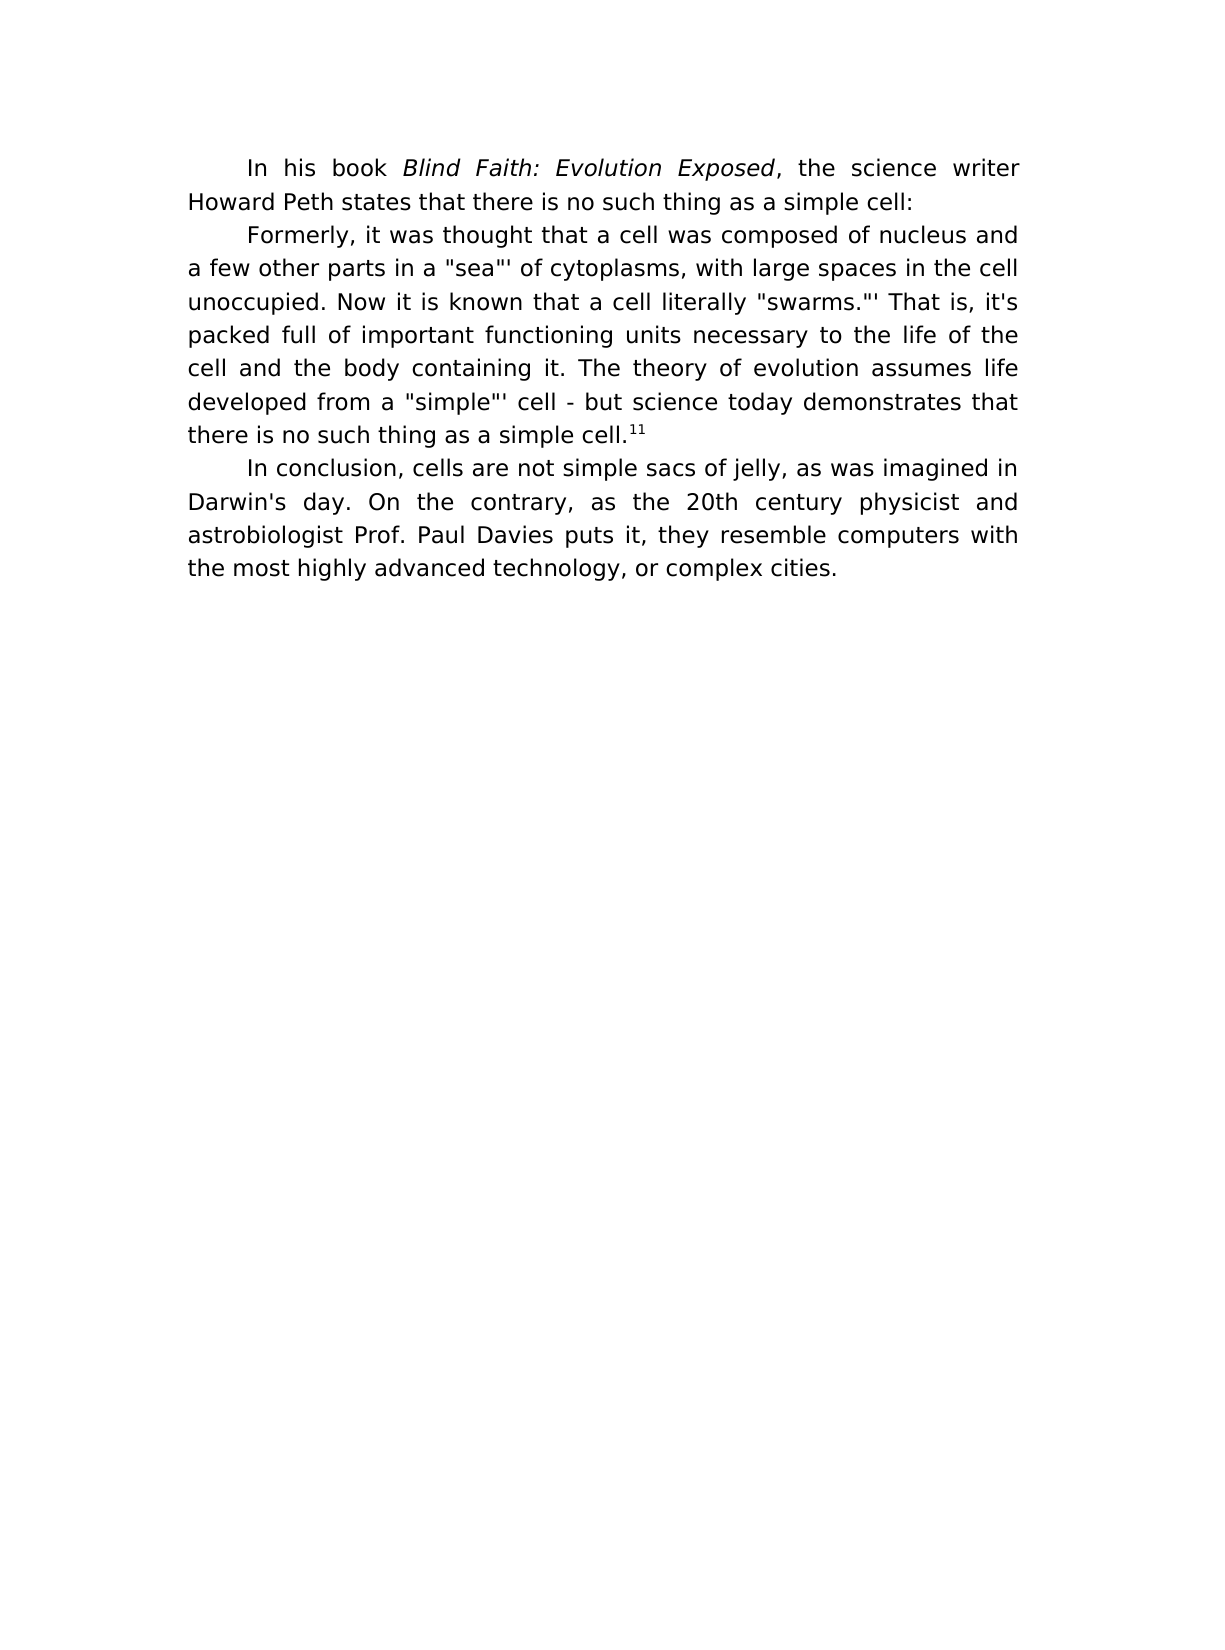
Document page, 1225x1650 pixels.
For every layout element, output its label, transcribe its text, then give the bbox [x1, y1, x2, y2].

text In his book Blind Faith: Evolution Exposed, the science writer Howard Peth states that there is no such thing as a simple cell: [187, 150, 1020, 217]
text Formerly, it was thought that a cell was composed of nucleus and a few other parts in a "sea"' of cytoplasms, with large spaces in the cell unoccupied. Now it is known that a cell literally "swarms."' That is, it's packed full of important functioning units necessary to the life of the cell and the body containing it. The theory of evolution assumes life developed from a "simple"' cell - but science today demonstrates that there is no such thing as a simple cell.11 [187, 217, 1020, 450]
text In conclusion, cells are not simple sacs of jelly, as was imagined in Darwin's day. On the contrary, as the 20th century physicist and astrobiologist Prof. Paul Davies puts it, they resemble computers with the most highly advanced technology, or complex cities. [187, 450, 1020, 583]
